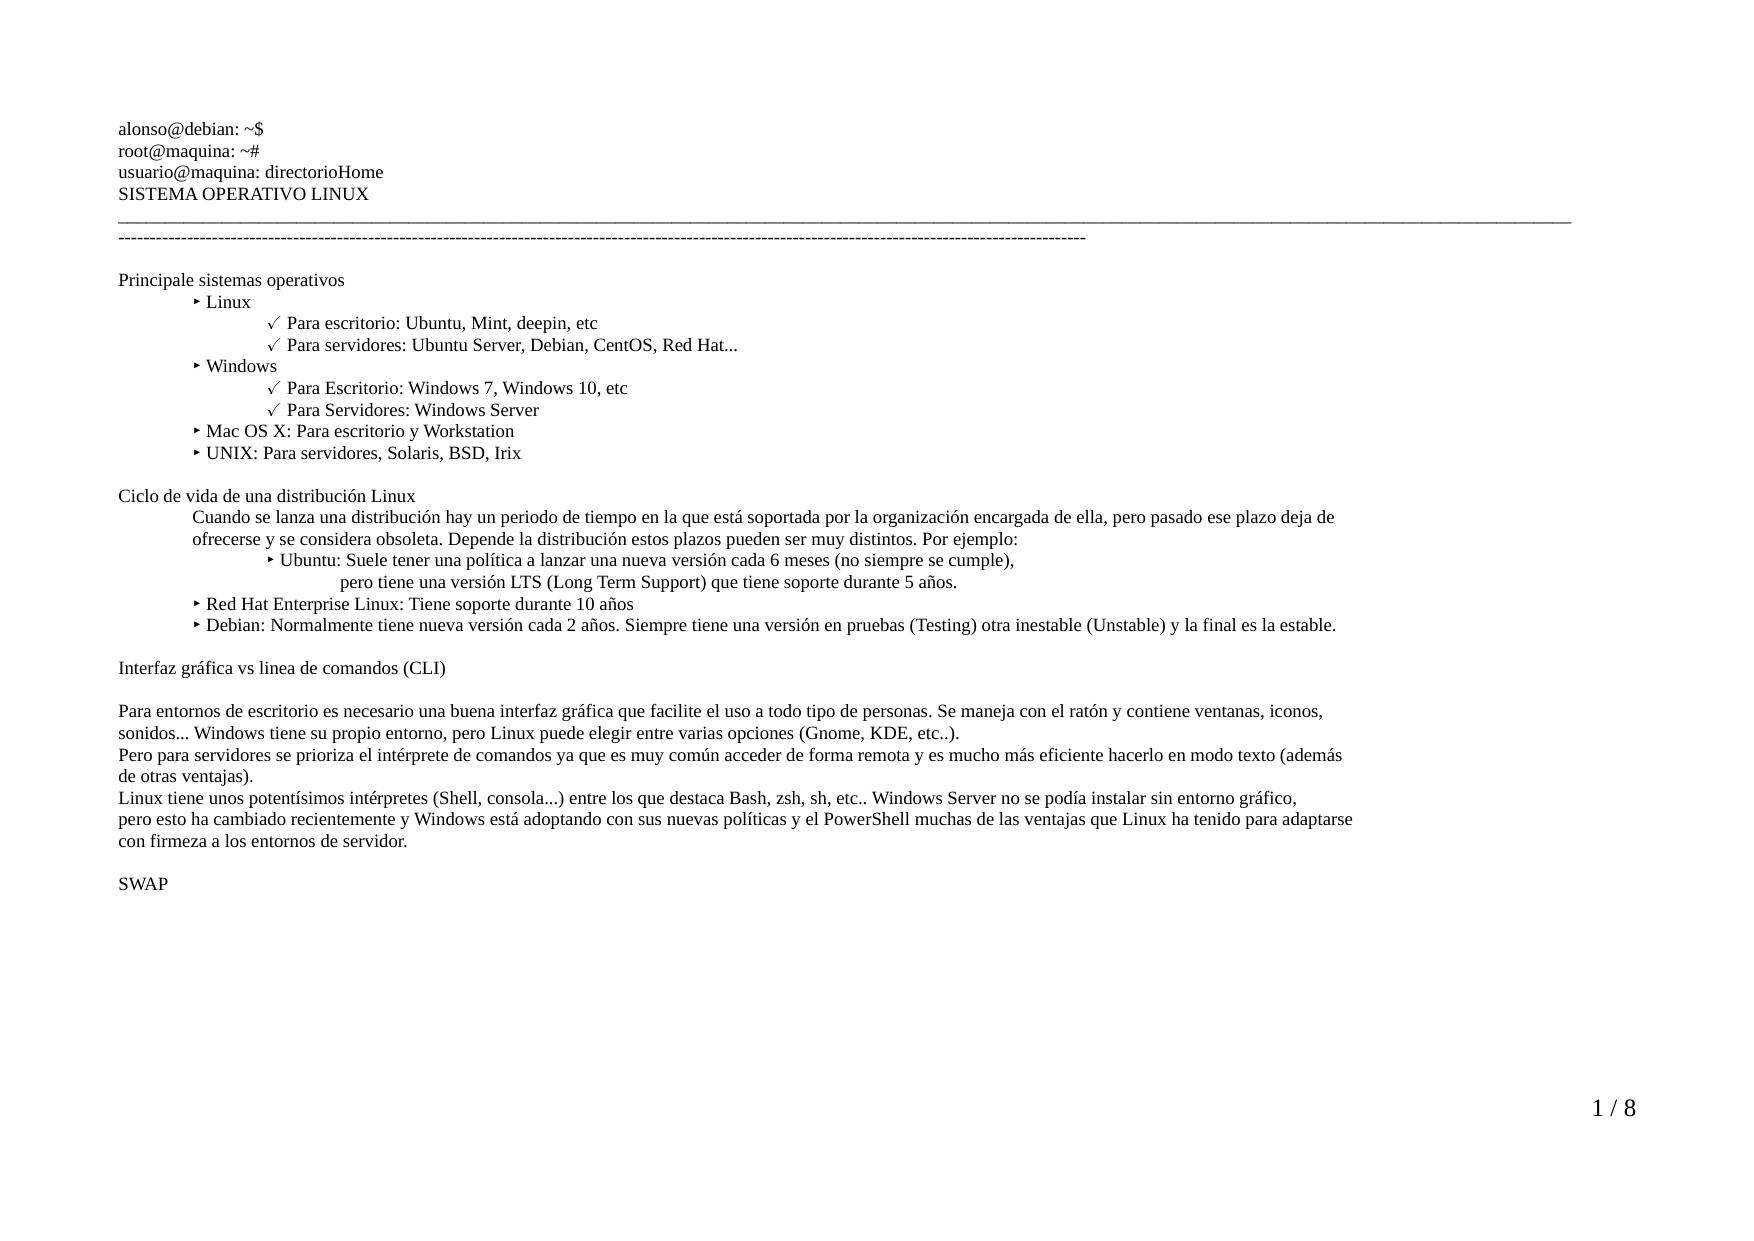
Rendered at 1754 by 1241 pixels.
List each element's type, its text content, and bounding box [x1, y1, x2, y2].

text ----------------------------------------------------------------------------------------------------------------------------------------------------------- [118, 226, 1636, 247]
text Principale sistemas operativos [118, 269, 1636, 291]
text ✓ Para Escritorio: Windows 7, Windows 10, etc [118, 377, 1636, 398]
text con firmeza a los entornos de servidor. [118, 830, 1636, 851]
text pero esto ha cambiado recientemente y Windows está adoptando con sus nuevas políticas y el PowerShell muchas de las ventajas que Linux ha tenido para adaptarse [118, 808, 1636, 830]
text ‣ Debian: Normalmente tiene nueva versión cada 2 años. Siempre tiene una versión en pruebas (Testing) otra inestable (Unstable) y la final es la estable. [118, 614, 1636, 636]
text de otras ventajas). [118, 765, 1636, 787]
text ‣ UNIX: Para servidores, Solaris, BSD, Irix [118, 442, 1636, 463]
text usuario@maquina: directorioHome [118, 161, 1636, 183]
text ofrecerse y se considera obsoleta. Depende la distribución estos plazos pueden ser muy distintos. Por ejemplo: [118, 528, 1636, 549]
text ‣ Mac OS X: Para escritorio y Workstation [118, 420, 1636, 442]
text Interfaz gráfica vs linea de comandos (CLI) [118, 657, 1636, 679]
text Para entornos de escritorio es necesario una buena interfaz gráfica que facilite el uso a todo tipo de personas. Se maneja con el ratón y contiene ventanas, iconos, [118, 700, 1636, 722]
text ___________________________________________________________________________________________________________________________________________________________ [118, 204, 1636, 226]
text ✓ Para Servidores: Windows Server [118, 398, 1636, 420]
text ‣ Ubuntu: Suele tener una política a lanzar una nueva versión cada 6 meses (no siempre se cumple), [118, 549, 1636, 571]
text Pero para servidores se prioriza el intérprete de comandos ya que es muy común acceder de forma remota y es mucho más eficiente hacerlo en modo texto (además [118, 743, 1636, 765]
text SISTEMA OPERATIVO LINUX [118, 183, 1636, 204]
text ✓ Para servidores: Ubuntu Server, Debian, CentOS, Red Hat... [118, 334, 1636, 355]
text pero tiene una versión LTS (Long Term Support) que tiene soporte durante 5 años. [118, 571, 1636, 592]
text Ciclo de vida de una distribución Linux [118, 485, 1636, 506]
text ‣ Windows [118, 355, 1636, 377]
text ‣ Linux [118, 291, 1636, 312]
text sonidos... Windows tiene su propio entorno, pero Linux puede elegir entre varias opciones (Gnome, KDE, etc..). [118, 722, 1636, 743]
text Cuando se lanza una distribución hay un periodo de tiempo en la que está soportada por la organización encargada de ella, pero pasado ese plazo deja de [118, 506, 1636, 528]
text ✓ Para escritorio: Ubuntu, Mint, deepin, etc [118, 312, 1636, 334]
text ‣ Red Hat Enterprise Linux: Tiene soporte durante 10 años [118, 592, 1636, 614]
text alonso@debian: ~$ [118, 118, 1636, 140]
text Linux tiene unos potentísimos intérpretes (Shell, consola...) entre los que destaca Bash, zsh, sh, etc.. Windows Server no se podía instalar sin entorno gráfico, [118, 787, 1636, 808]
text root@maquina: ~# [118, 140, 1636, 161]
text SWAP [118, 873, 1636, 894]
